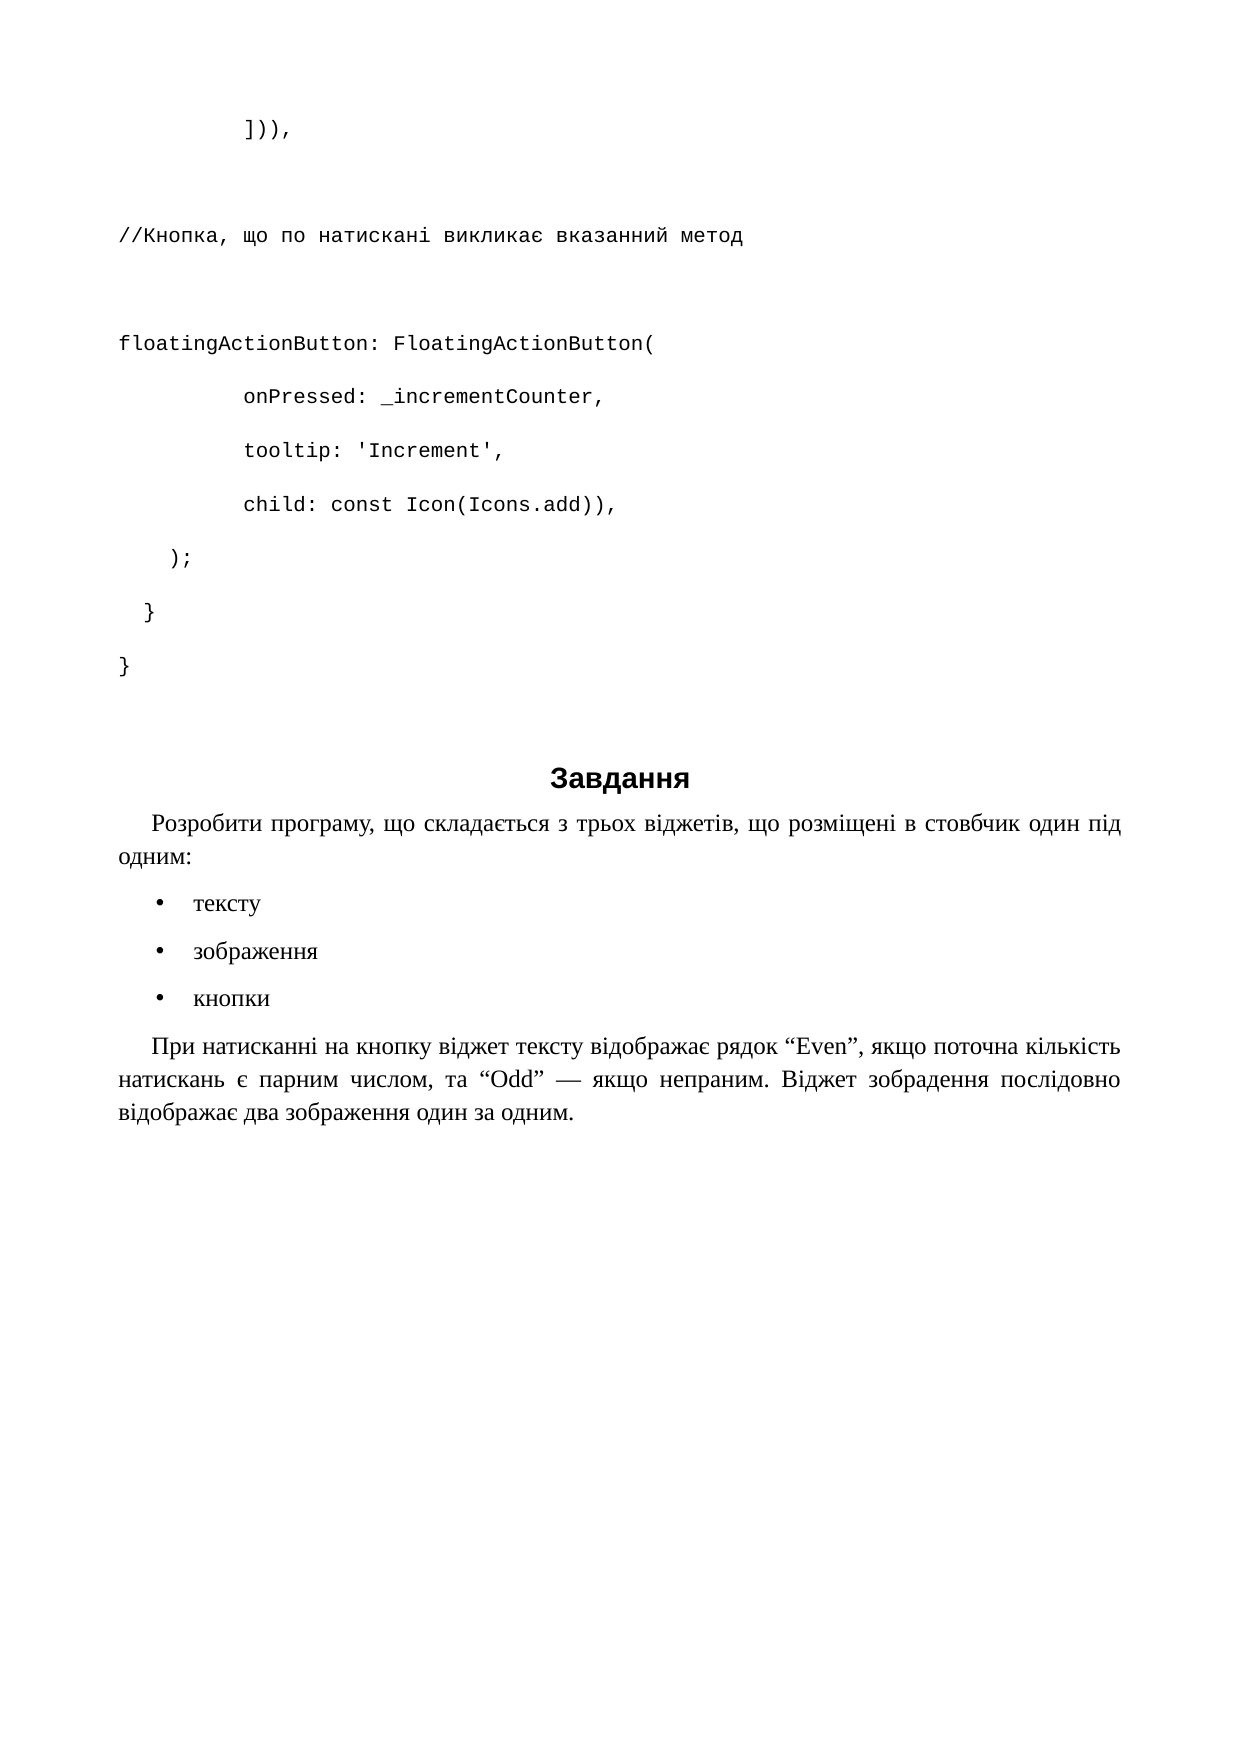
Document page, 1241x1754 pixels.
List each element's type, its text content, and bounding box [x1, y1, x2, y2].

text onPressed: _incrementCounter, [118, 386, 1122, 410]
list тексту [156, 888, 1122, 917]
text } [118, 654, 1122, 678]
list кнопки [156, 983, 1122, 1012]
subtitle Завдання [118, 761, 1122, 795]
text tooltip: 'Increment', [118, 440, 1122, 464]
text Розробити програму, що складається з трьох віджетів, що розміщені в стовбчик один під одним: [118, 808, 1122, 869]
text ])), [118, 118, 1122, 142]
list зображення [156, 936, 1122, 965]
text ); [118, 547, 1122, 571]
text floatingActionButton: FloatingActionButton( [118, 333, 1122, 356]
text } [118, 601, 1122, 624]
text //Кнопка, що по натискані викликає вказанний метод [118, 225, 1122, 249]
text При натисканні на кнопку віджет тексту відображає рядок “Even”, якщо поточна кількість натискань є парним числом, та “Odd” — якщо непраним. Віджет зобрадення послідовно відображає два зображення один за одним. [118, 1031, 1122, 1126]
text child: const Icon(Icons.add)), [118, 494, 1122, 517]
